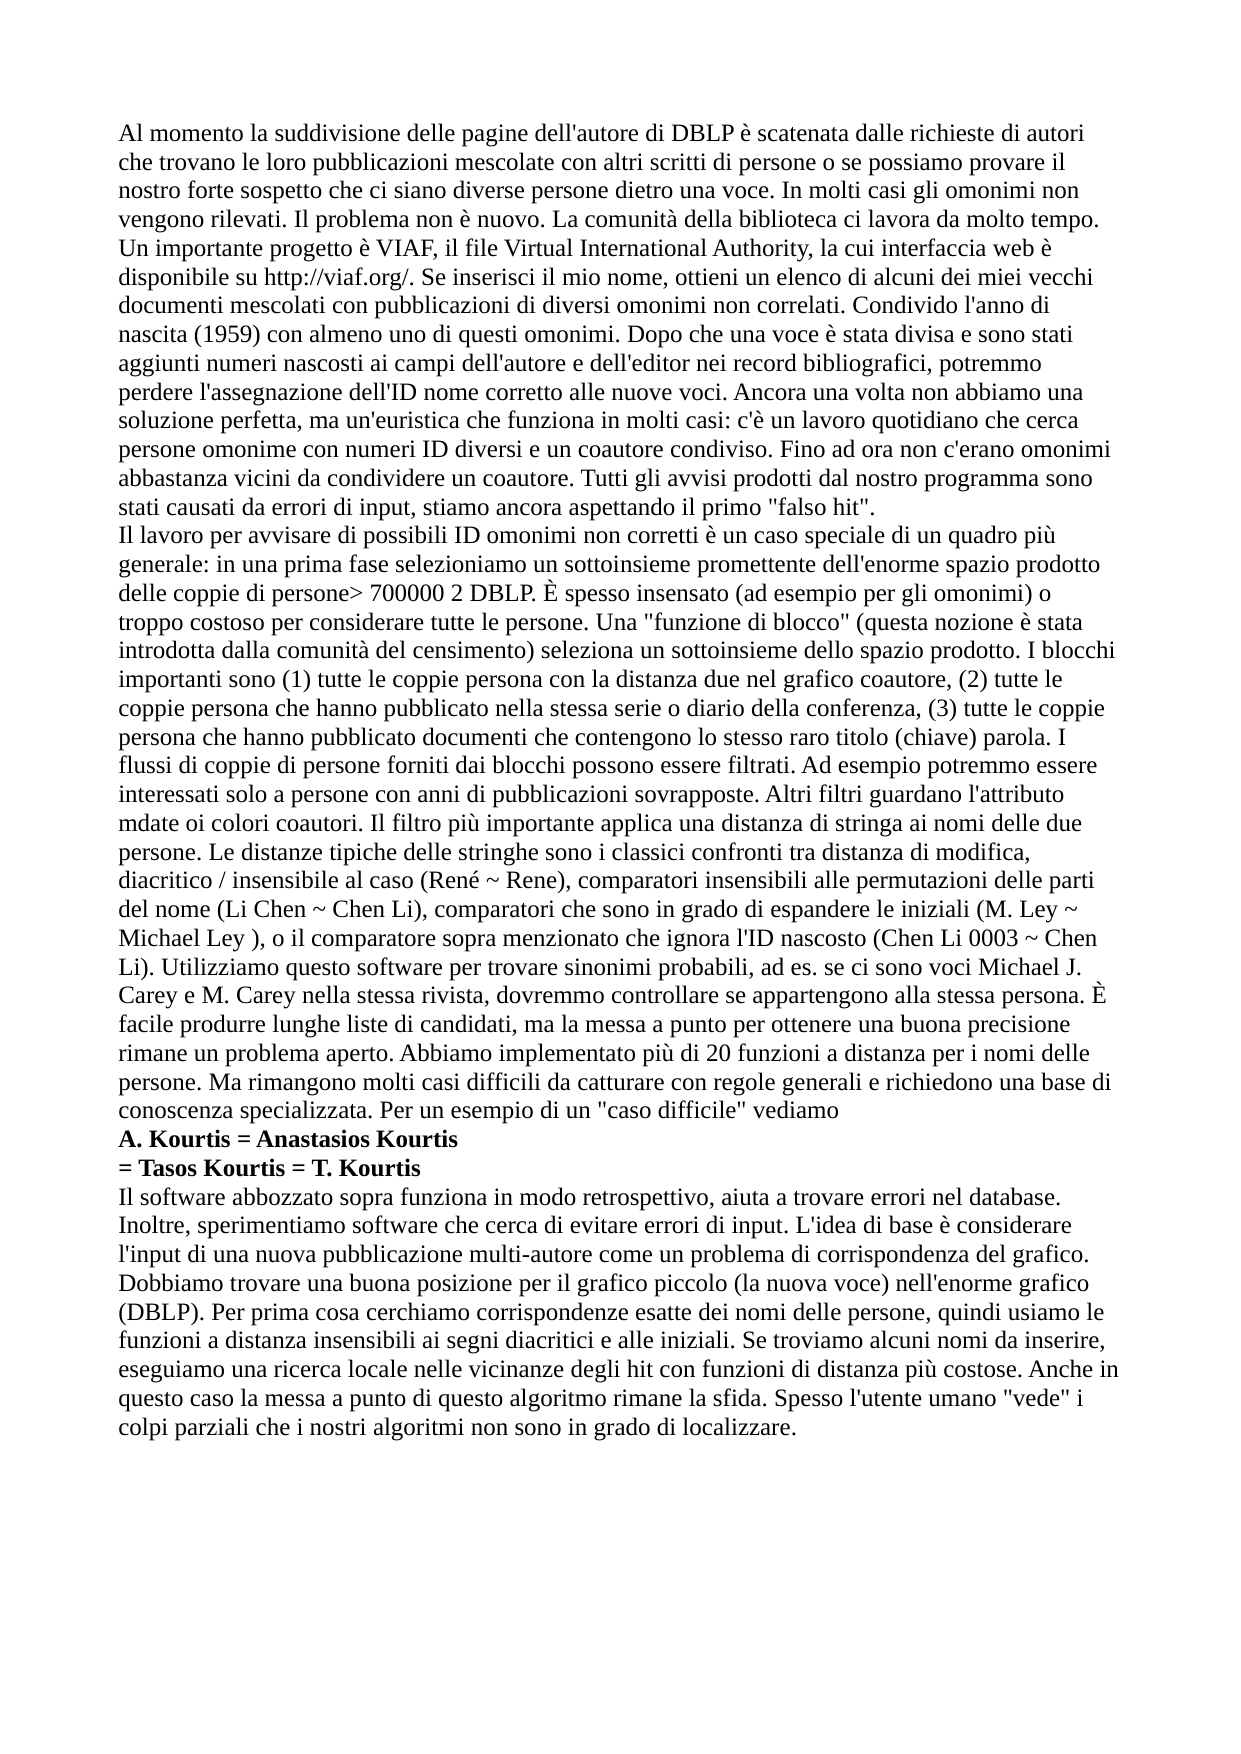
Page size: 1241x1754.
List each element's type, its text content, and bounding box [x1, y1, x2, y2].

text Il lavoro per avvisare di possibili ID omonimi non corretti è un caso speciale di un quadro più generale: in una prima fase selezioniamo un sottoinsieme promettente dell'enorme spazio prodotto delle coppie di persone> 700000 2 DBLP. È spesso insensato (ad esempio per gli omonimi) o troppo costoso per considerare tutte le persone. Una "funzione di blocco" (questa nozione è stata introdotta dalla comunità del censimento) seleziona un sottoinsieme dello spazio prodotto. I blocchi importanti sono (1) tutte le coppie persona con la distanza due nel grafico coautore, (2) tutte le coppie persona che hanno pubblicato nella stessa serie o diario della conferenza, (3) tutte le coppie persona che hanno pubblicato documenti che contengono lo stesso raro titolo (chiave) parola. I flussi di coppie di persone forniti dai blocchi possono essere filtrati. Ad esempio potremmo essere interessati solo a persone con anni di pubblicazioni sovrapposte. Altri filtri guardano l'attributo mdate oi colori coautori. Il filtro più importante applica una distanza di stringa ai nomi delle due persone. Le distanze tipiche delle stringhe sono i classici confronti tra distanza di modifica, diacritico / insensibile al caso (René ~ Rene), comparatori insensibili alle permutazioni delle parti del nome (Li Chen ~ Chen Li), comparatori che sono in grado di espandere le iniziali (M. Ley ~ Michael Ley ), o il comparatore sopra menzionato che ignora l'ID nascosto (Chen Li 0003 ~ Chen Li). Utilizziamo questo software per trovare sinonimi probabili, ad es. se ci sono voci Michael J. Carey e M. Carey nella stessa rivista, dovremmo controllare se appartengono alla stessa persona. È facile produrre lunghe liste di candidati, ma la messa a punto per ottenere una buona precisione rimane un problema aperto. Abbiamo implementato più di 20 funzioni a distanza per i nomi delle persone. Ma rimangono molti casi difficili da catturare con regole generali e richiedono una base di conoscenza specializzata. Per un esempio di un "caso difficile" vediamo [118, 521, 1122, 1124]
text Il software abbozzato sopra funziona in modo retrospettivo, aiuta a trovare errori nel database. Inoltre, sperimentiamo software che cerca di evitare errori di input. L'idea di base è considerare l'input di una nuova pubblicazione multi-autore come un problema di corrispondenza del grafico. Dobbiamo trovare una buona posizione per il grafico piccolo (la nuova voce) nell'enorme grafico (DBLP). Per prima cosa cerchiamo corrispondenze esatte dei nomi delle persone, quindi usiamo le funzioni a distanza insensibili ai segni diacritici e alle iniziali. Se troviamo alcuni nomi da inserire, eseguiamo una ricerca locale nelle vicinanze degli hit con funzioni di distanza più costose. Anche in questo caso la messa a punto di questo algoritmo rimane la sfida. Spesso l'utente umano "vede" i colpi parziali che i nostri algoritmi non sono in grado di localizzare. [118, 1182, 1122, 1441]
text A. Kourtis = Anastasios Kourtis [118, 1124, 1122, 1153]
text = Tasos Kourtis = T. Kourtis [118, 1153, 1122, 1182]
text Al momento la suddivisione delle pagine dell'autore di DBLP è scatenata dalle richieste di autori che trovano le loro pubblicazioni mescolate con altri scritti di persone o se possiamo provare il nostro forte sospetto che ci siano diverse persone dietro una voce. In molti casi gli omonimi non vengono rilevati. Il problema non è nuovo. La comunità della biblioteca ci lavora da molto tempo. Un importante progetto è VIAF, il file Virtual International Authority, la cui interfaccia web è disponibile su http://viaf.org/. Se inserisci il mio nome, ottieni un elenco di alcuni dei miei vecchi documenti mescolati con pubblicazioni di diversi omonimi non correlati. Condivido l'anno di nascita (1959) con almeno uno di questi omonimi. Dopo che una voce è stata divisa e sono stati aggiunti numeri nascosti ai campi dell'autore e dell'editor nei record bibliografici, potremmo perdere l'assegnazione dell'ID nome corretto alle nuove voci. Ancora una volta non abbiamo una soluzione perfetta, ma un'euristica che funziona in molti casi: c'è un lavoro quotidiano che cerca persone omonime con numeri ID diversi e un coautore condiviso. Fino ad ora non c'erano omonimi abbastanza vicini da condividere un coautore. Tutti gli avvisi prodotti dal nostro programma sono stati causati da errori di input, stiamo ancora aspettando il primo "falso hit". [118, 118, 1122, 521]
